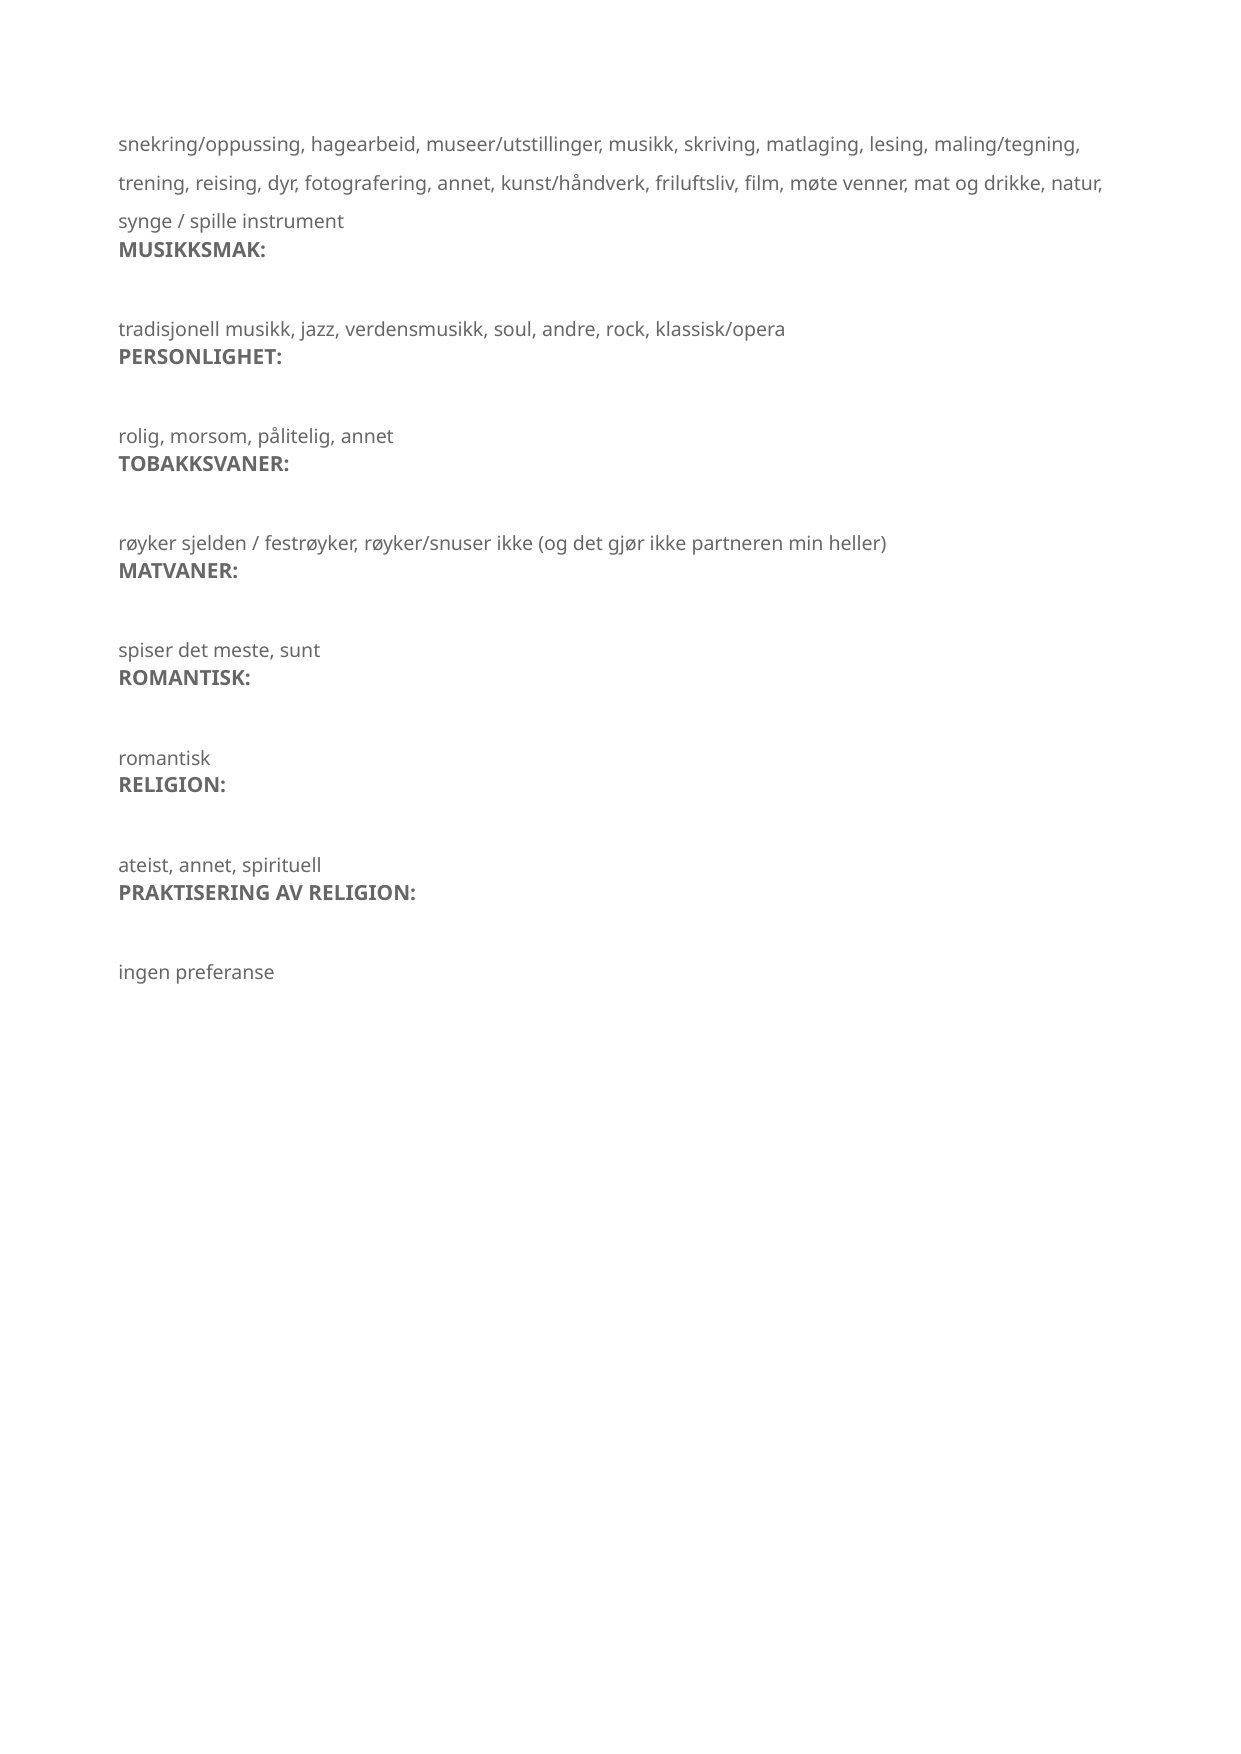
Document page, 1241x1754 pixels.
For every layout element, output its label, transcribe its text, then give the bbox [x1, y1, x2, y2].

text snekring/oppussing, hagearbeid, museer/utstillinger, musikk, skriving, matlaging, lesing, maling/tegning, trening, reising, dyr, fotografering, annet, kunst/håndverk, friluftsliv, film, møte venner, mat og drikke, natur, synge / spille instrument [118, 118, 1122, 235]
text røyker sjelden / festrøyker, røyker/snuser ikke (og det gjør ikke partneren min heller) [118, 517, 1122, 556]
text spiser det meste, sunt [118, 624, 1122, 663]
text TOBAKKSVANER: [118, 449, 1122, 477]
text tradisjonell musikk, jazz, verdensmusikk, soul, andre, rock, klassisk/opera [118, 303, 1122, 342]
text PERSONLIGHET: [118, 342, 1122, 370]
text romantisk [118, 732, 1122, 771]
text rolig, morsom, pålitelig, annet [118, 410, 1122, 449]
text RELIGION: [118, 771, 1122, 799]
text PRAKTISERING AV RELIGION: [118, 878, 1122, 906]
text MUSIKKSMAK: [118, 235, 1122, 263]
text ROMANTISK: [118, 663, 1122, 692]
text ingen preferanse [118, 946, 1122, 985]
text MATVANER: [118, 556, 1122, 585]
text ateist, annet, spirituell [118, 839, 1122, 878]
